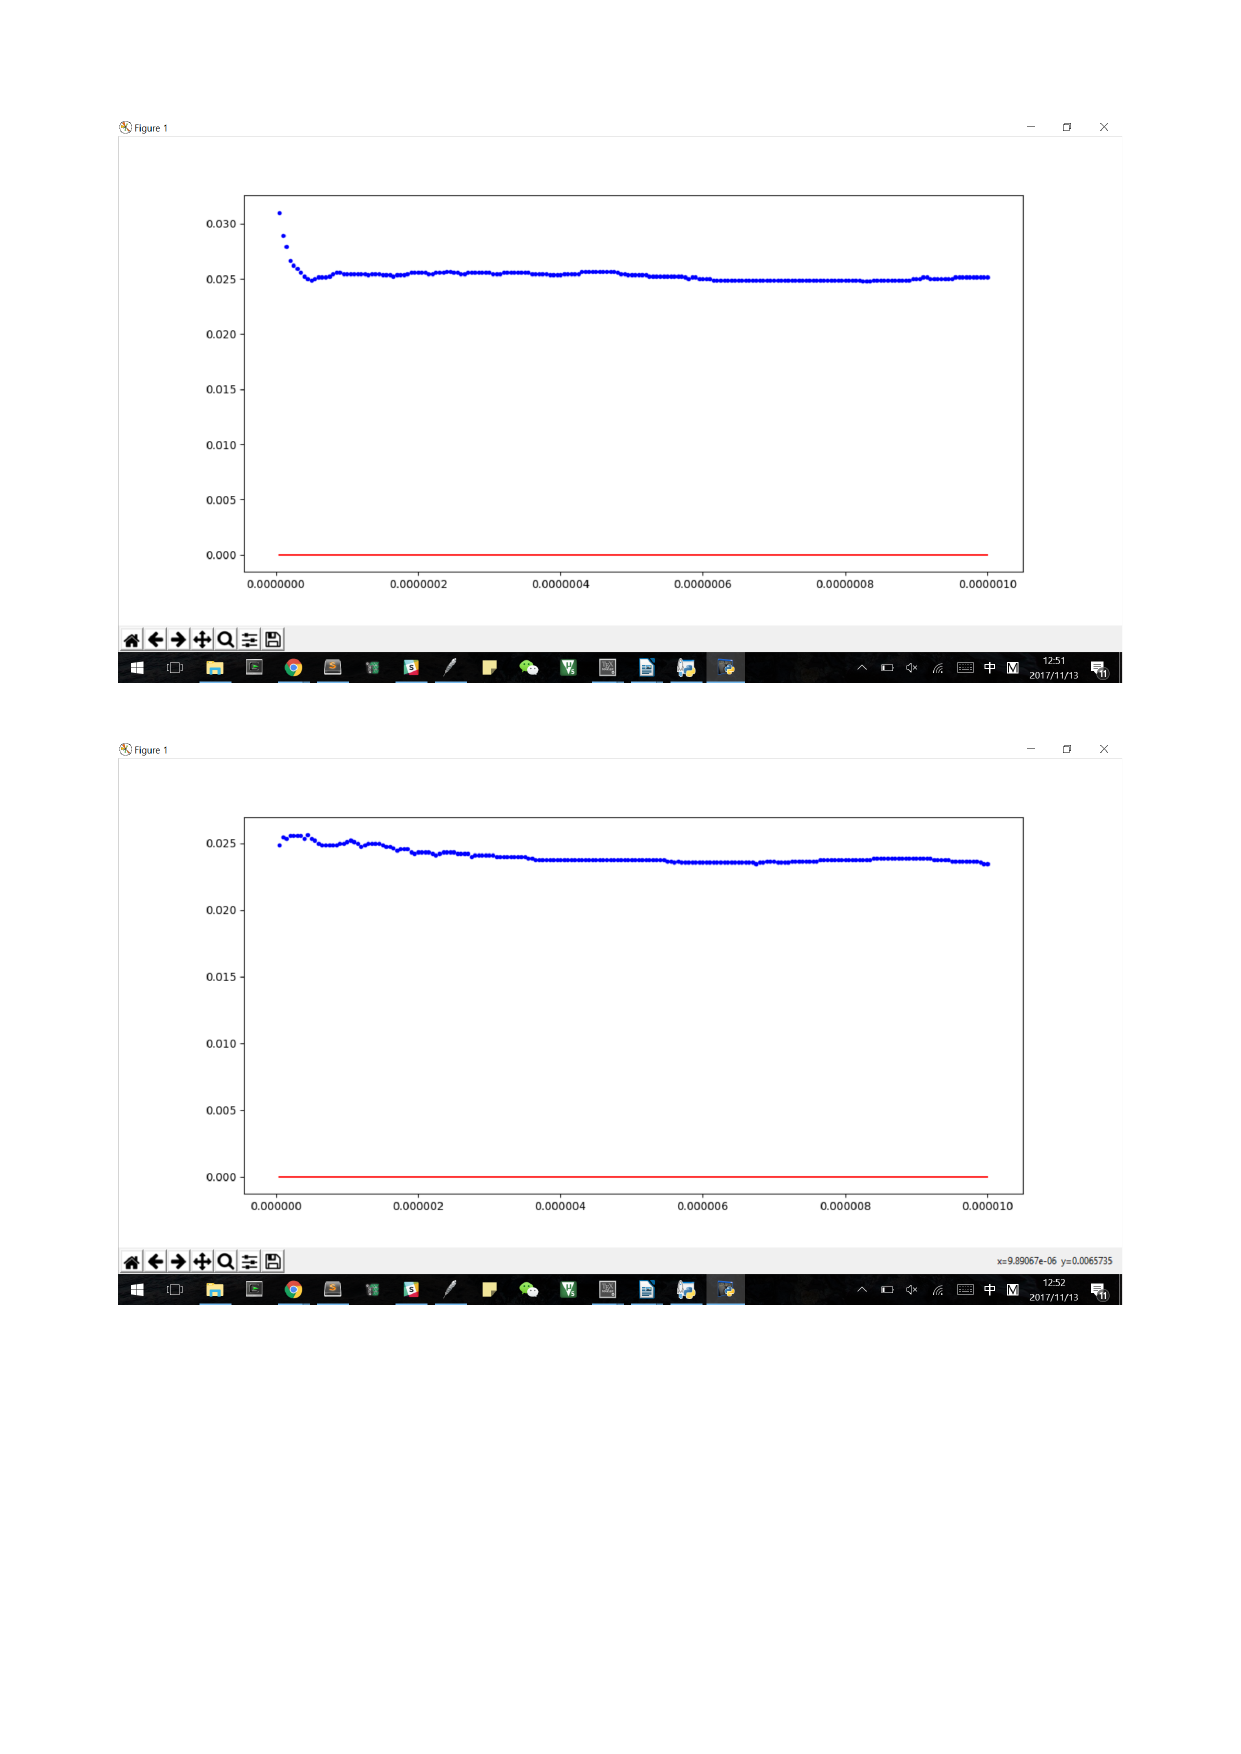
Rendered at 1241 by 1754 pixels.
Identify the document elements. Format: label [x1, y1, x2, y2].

picture [118, 118, 1123, 683]
picture [118, 740, 1123, 1305]
